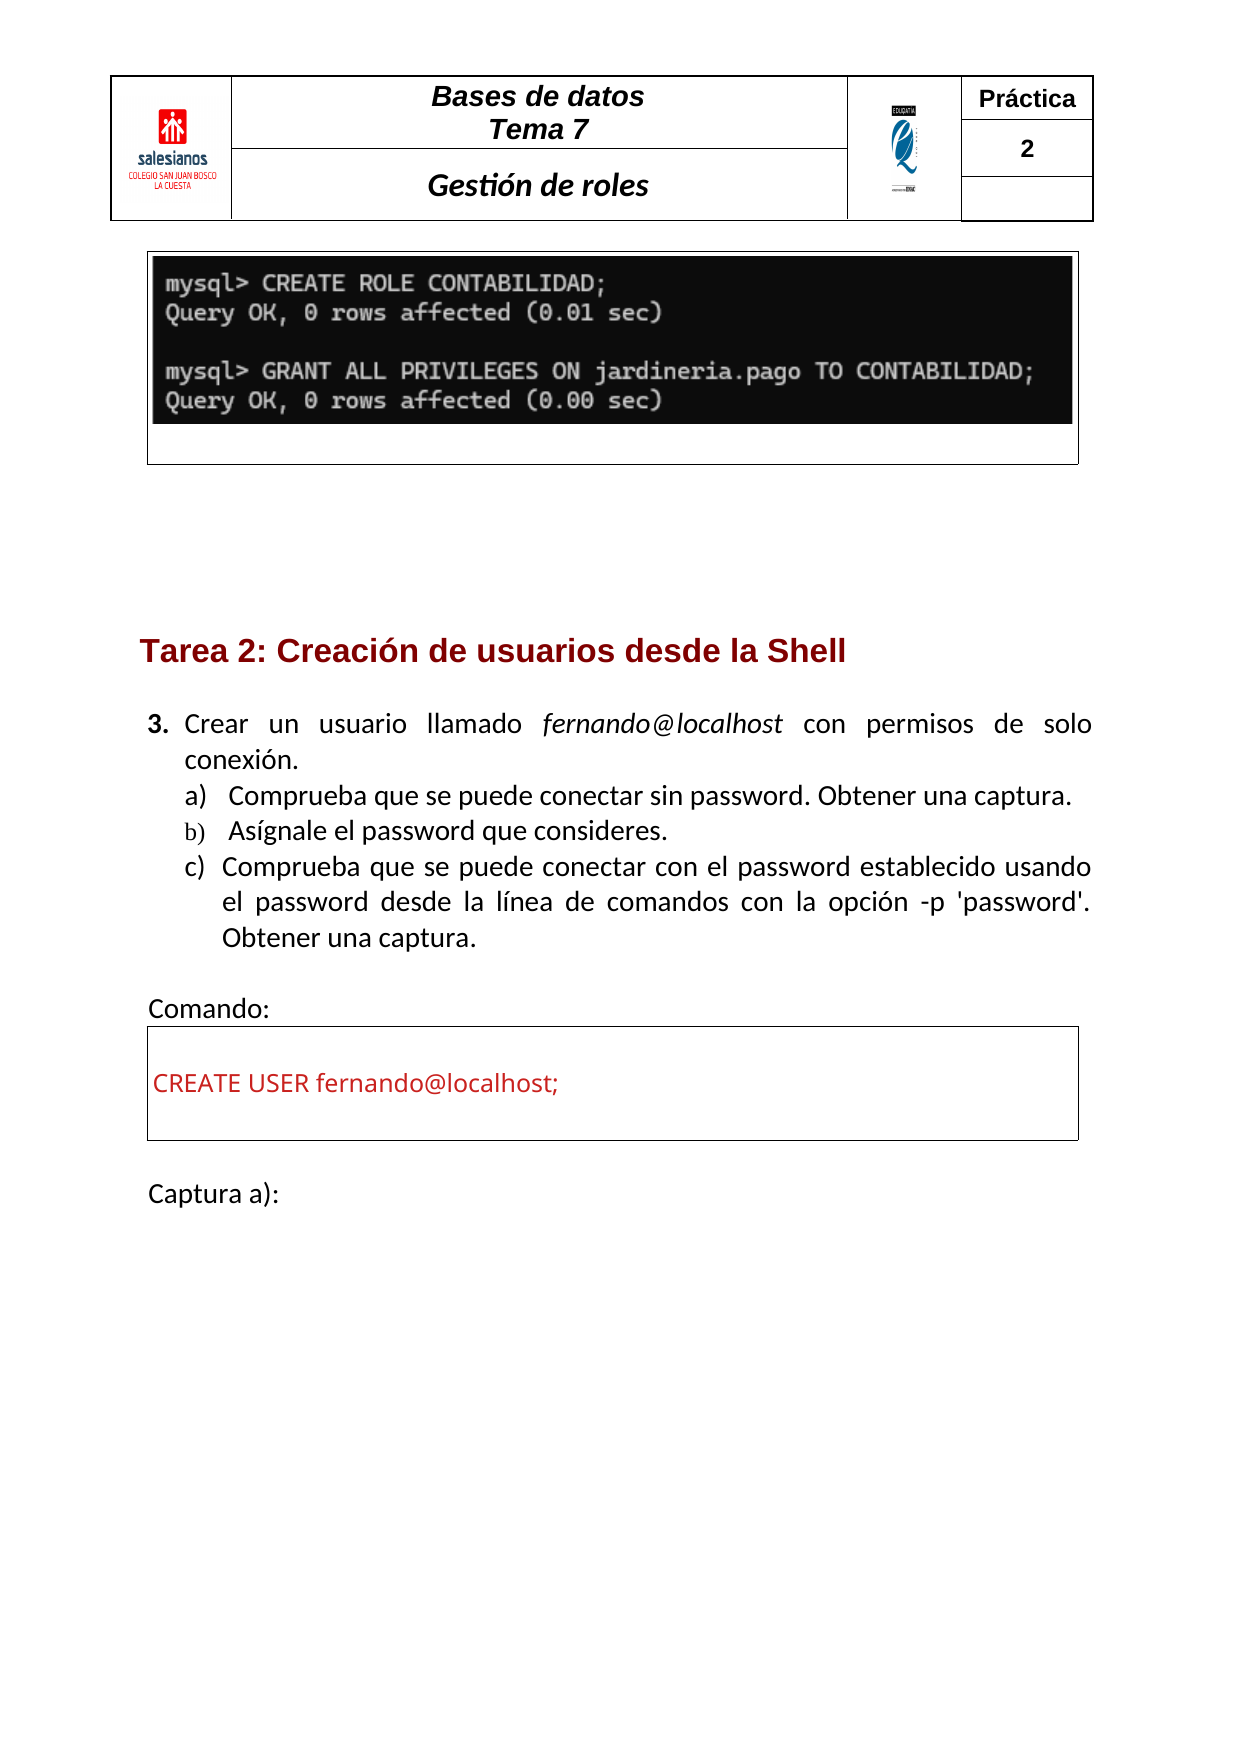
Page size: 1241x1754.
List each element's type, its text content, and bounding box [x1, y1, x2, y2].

text Comando: [148, 990, 1093, 1026]
list Comprueba que se puede conectar sin password. Obtener una captura. [184, 777, 1093, 812]
picture [152, 256, 1073, 424]
list Comprueba que se puede conectar con el password establecido usando el password desde la línea de comandos con la opción -p 'password'. Obtener una captura. [184, 848, 1093, 955]
text Tarea 2: Creación de usuarios desde la Shell [139, 631, 1093, 669]
picture [119, 96, 229, 203]
picture [891, 105, 918, 192]
list Asígnale el password que consideres. [184, 812, 1093, 848]
text Captura a): [148, 1176, 1093, 1211]
table_header [148, 252, 1078, 463]
list Crear un usuario llamado fernando@localhost con permisos de solo conexión. [147, 705, 1093, 777]
table_header CREATE USER fernando@localhost; [148, 1027, 1078, 1140]
